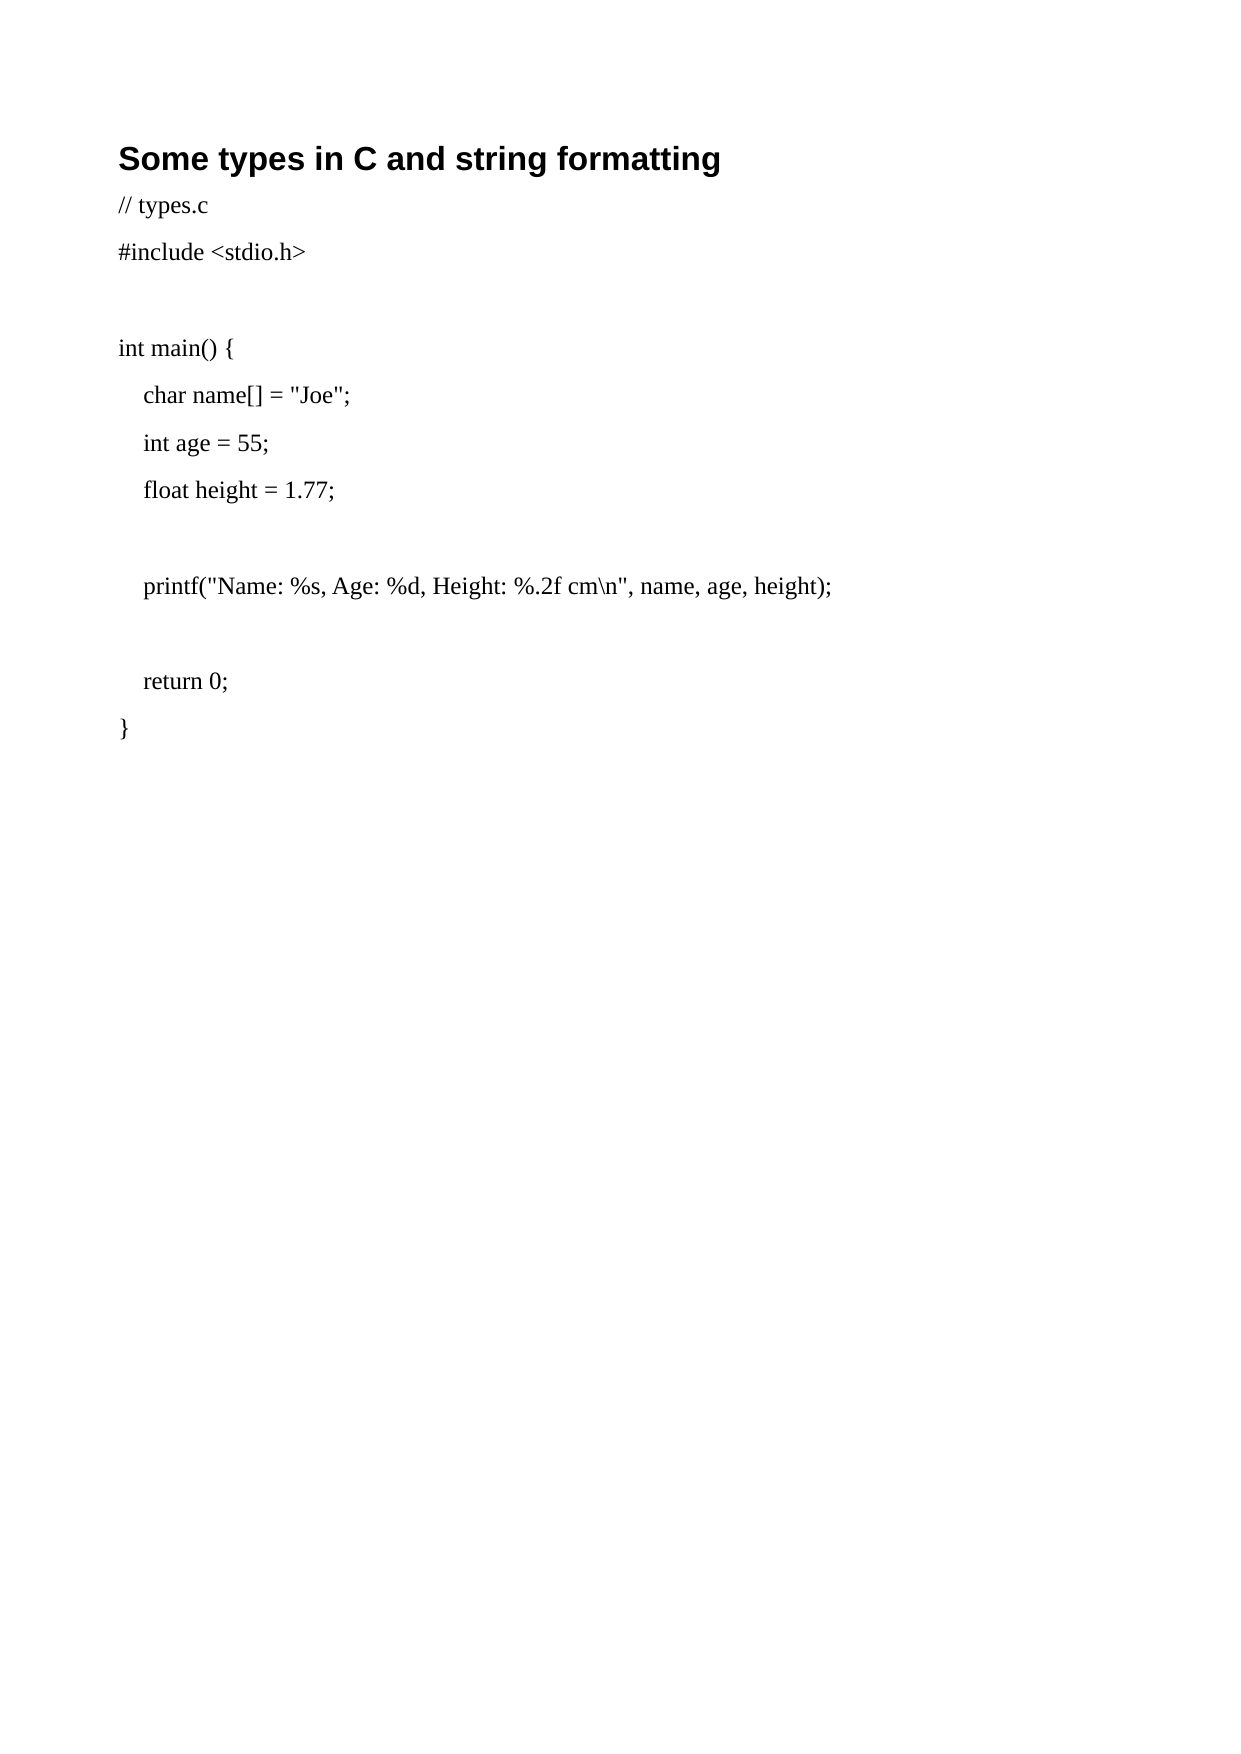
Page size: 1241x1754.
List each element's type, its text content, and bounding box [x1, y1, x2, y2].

text int age = 55; [118, 428, 1122, 457]
text float height = 1.77; [118, 476, 1122, 504]
text // types.c [118, 190, 1122, 219]
text #include <stdio.h> [118, 237, 1122, 266]
text return 0; [118, 666, 1122, 695]
subtitle Some types in C and string formatting [118, 139, 1122, 177]
text } [118, 713, 1122, 742]
text char name[] = "Joe"; [118, 380, 1122, 409]
text int main() { [118, 333, 1122, 361]
text printf("Name: %s, Age: %d, Height: %.2f cm\n", name, age, height); [118, 571, 1122, 599]
